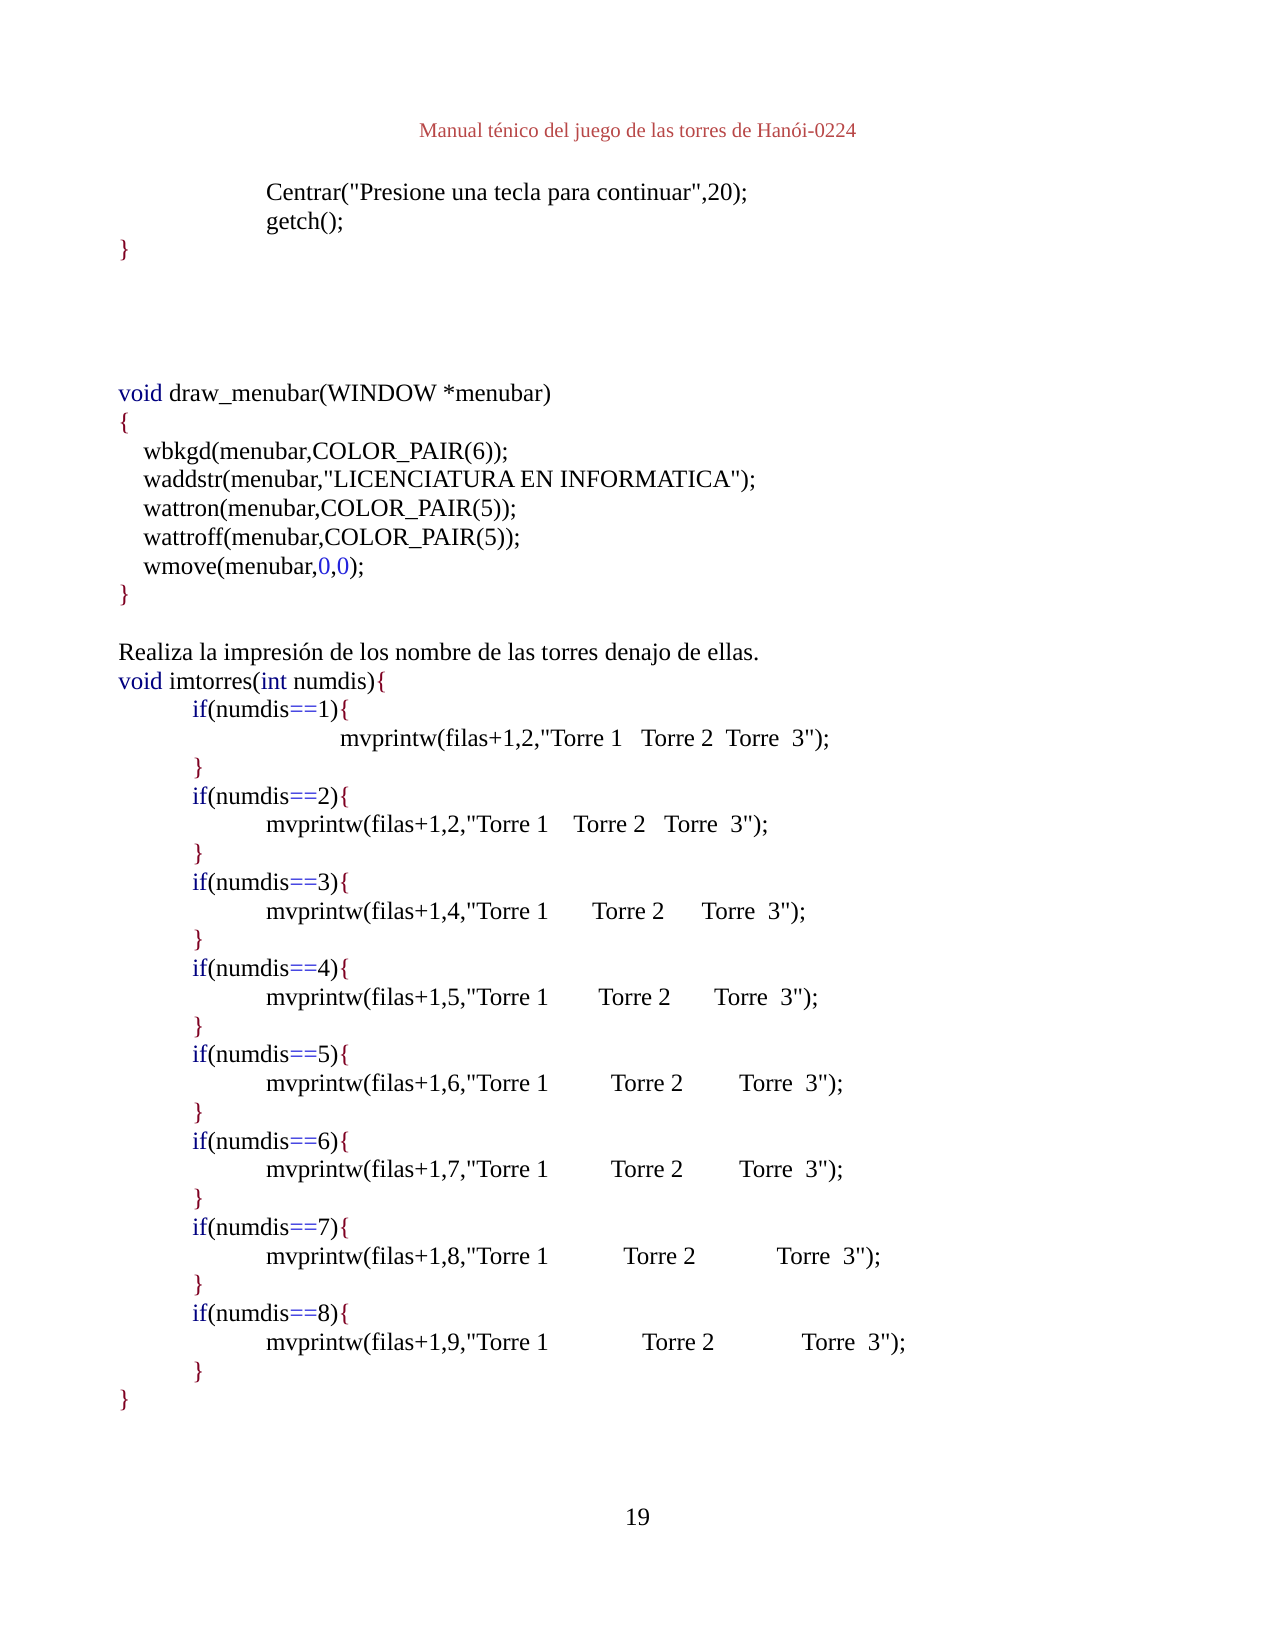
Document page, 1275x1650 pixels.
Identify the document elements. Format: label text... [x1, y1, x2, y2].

text mvprintw(filas+1,2,"Torre 1 Torre 2 Torre 3"); [118, 809, 1157, 838]
text Realiza la impresión de los nombre de las torres denajo de ellas. [118, 637, 1157, 666]
text mvprintw(filas+1,6,"Torre 1 Torre 2 Torre 3"); [118, 1068, 1157, 1097]
text } [118, 1011, 1157, 1039]
text } [118, 1356, 1157, 1384]
text mvprintw(filas+1,9,"Torre 1 Torre 2 Torre 3"); [118, 1327, 1157, 1356]
text if(numdis==4){ [118, 953, 1157, 982]
text } [118, 1097, 1157, 1126]
text wmove(menubar,0,0); [118, 551, 1157, 579]
text if(numdis==2){ [118, 781, 1157, 809]
text } [118, 1183, 1157, 1212]
text } [118, 234, 1157, 263]
text mvprintw(filas+1,4,"Torre 1 Torre 2 Torre 3"); [118, 896, 1157, 924]
text if(numdis==1){ [118, 694, 1157, 723]
text } [118, 924, 1157, 953]
text void draw_menubar(WINDOW *menubar) [118, 378, 1157, 407]
text wattroff(menubar,COLOR_PAIR(5)); [118, 522, 1157, 551]
text if(numdis==7){ [118, 1212, 1157, 1241]
text void imtorres(int numdis){ [118, 666, 1157, 694]
text waddstr(menubar,"LICENCIATURA EN INFORMATICA"); [118, 464, 1157, 493]
text } [118, 579, 1157, 608]
text if(numdis==3){ [118, 867, 1157, 896]
text Centrar("Presione una tecla para continuar",20); [118, 177, 1157, 206]
text mvprintw(filas+1,7,"Torre 1 Torre 2 Torre 3"); [118, 1154, 1157, 1183]
text if(numdis==8){ [118, 1298, 1157, 1327]
text mvprintw(filas+1,2,"Torre 1 Torre 2 Torre 3"); [118, 723, 1157, 752]
text mvprintw(filas+1,8,"Torre 1 Torre 2 Torre 3"); [118, 1241, 1157, 1269]
text } [118, 1384, 1157, 1413]
text if(numdis==6){ [118, 1126, 1157, 1154]
text } [118, 1269, 1157, 1298]
text } [118, 752, 1157, 781]
text if(numdis==5){ [118, 1039, 1157, 1068]
text wbkgd(menubar,COLOR_PAIR(6)); [118, 436, 1157, 464]
text getch(); [118, 206, 1157, 234]
text { [118, 407, 1157, 436]
text } [118, 838, 1157, 867]
text mvprintw(filas+1,5,"Torre 1 Torre 2 Torre 3"); [118, 982, 1157, 1011]
text wattron(menubar,COLOR_PAIR(5)); [118, 493, 1157, 522]
